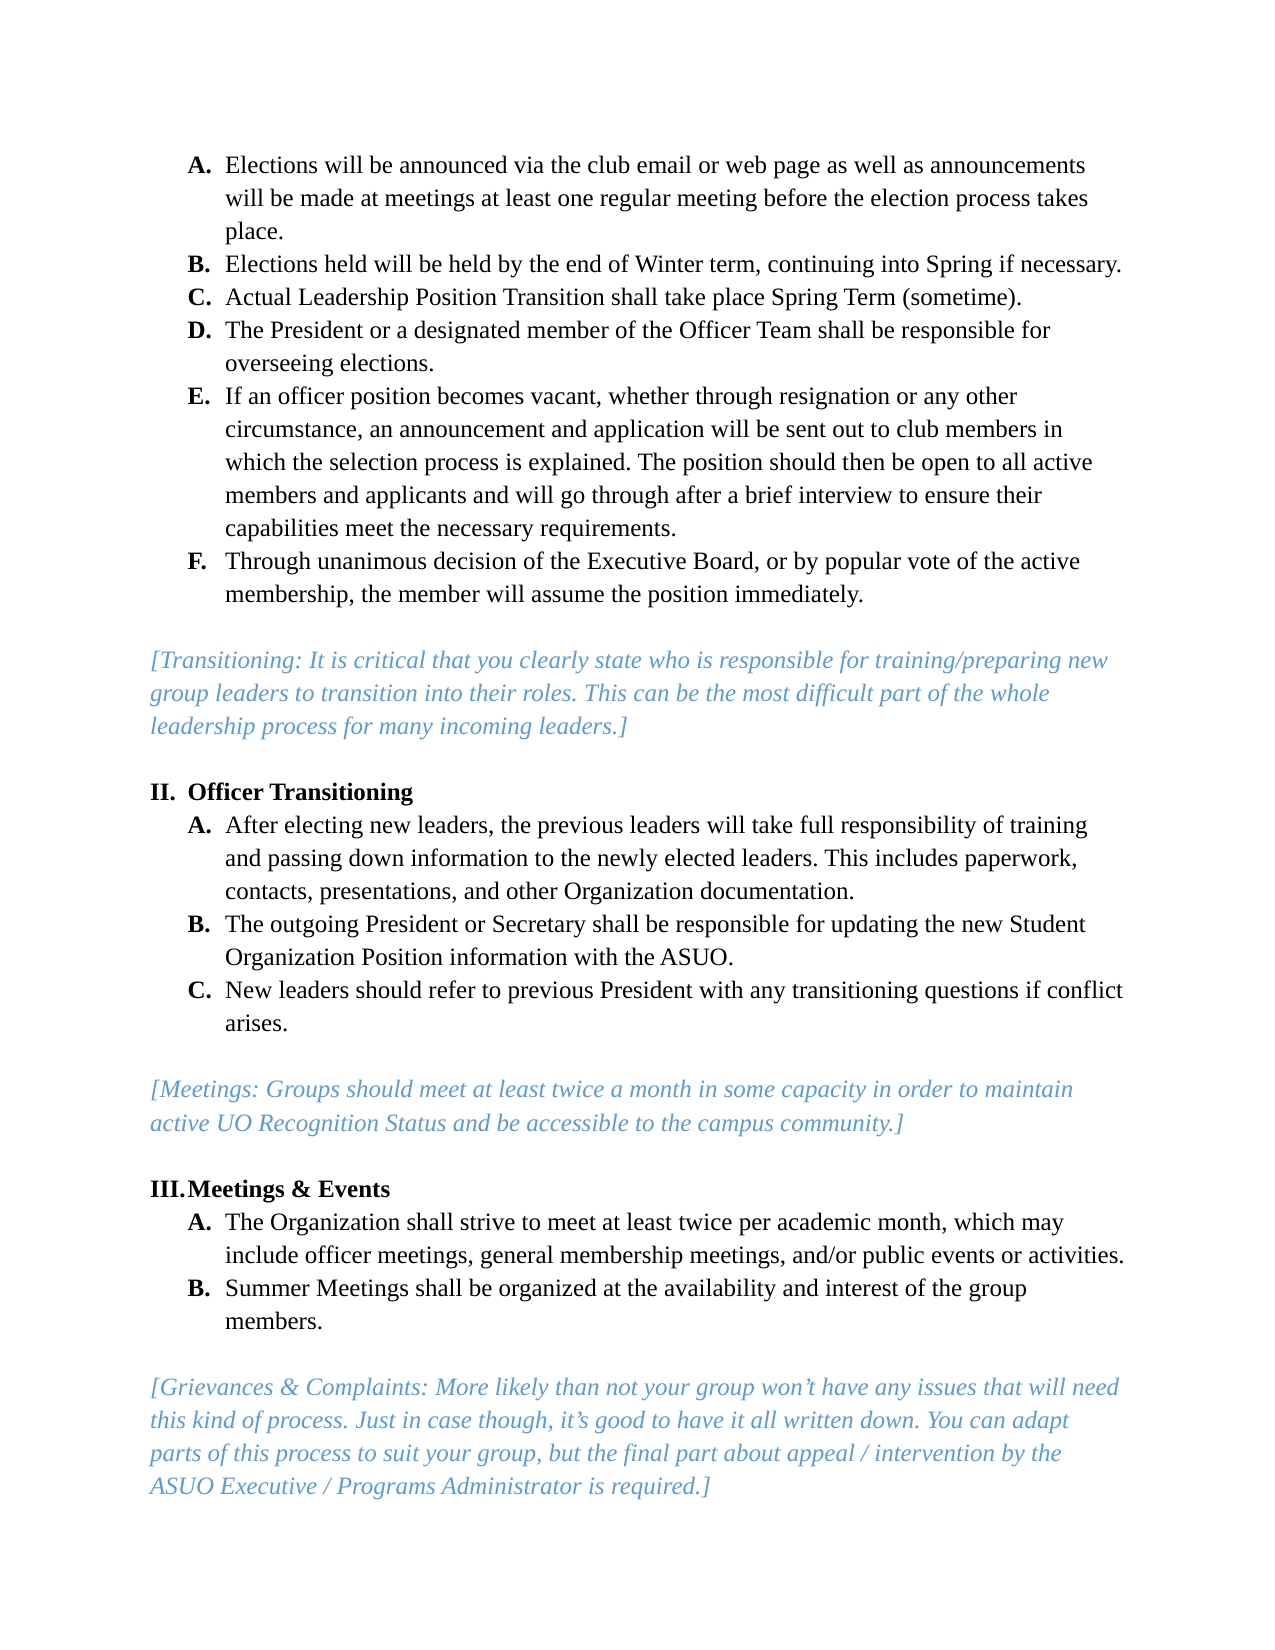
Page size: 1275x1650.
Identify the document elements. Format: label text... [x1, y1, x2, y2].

list Actual Leadership Position Transition shall take place Spring Term (sometime). [187, 282, 1125, 311]
list Elections held will be held by the end of Winter term, continuing into Spring if necessary. [187, 249, 1125, 278]
list Elections will be announced via the club email or web page as well as announcements will be made at meetings at least one regular meeting before the election process takes place. [187, 150, 1125, 245]
list After electing new leaders, the previous leaders will take full responsibility of training and passing down information to the newly elected leaders. This includes paperwork, contacts, presentations, and other Organization documentation. [187, 810, 1125, 905]
list [Meetings: Groups should meet at least twice a month in some capacity in order to maintain active UO Recognition Status and be accessible to the campus community.] [150, 1074, 1125, 1136]
list New leaders should refer to previous President with any transitioning questions if conflict arises. [187, 976, 1125, 1037]
list Meetings & Events [150, 1174, 1125, 1202]
list The Organization shall strive to meet at least twice per academic month, which may include officer meetings, general membership meetings, and/or public events or activities. [187, 1207, 1125, 1268]
list The outgoing President or Secretary shall be responsible for updating the new Student Organization Position information with the ASUO. [187, 909, 1125, 971]
list [Transitioning: It is critical that you clearly state who is responsible for training/preparing new group leaders to transition into their roles. This can be the most difficult part of the whole leadership process for many incoming leaders.] [150, 645, 1125, 740]
list Summer Meetings shall be organized at the availability and interest of the group members. [187, 1273, 1125, 1334]
list The President or a designated member of the Officer Team shall be responsible for overseeing elections. [187, 315, 1125, 377]
list [Grievances & Complaints: More likely than not your group won’t have any issues that will need this kind of process. Just in case though, it’s good to have it all written down. You can adapt parts of this process to suit your group, but the final part about appeal / intervention by the ASUO Executive / Programs Administrator is required.] [150, 1372, 1125, 1499]
list Through unanimous decision of the Executive Board, or by popular vote of the active membership, the member will assume the position immediately. [187, 546, 1125, 608]
list If an officer position becomes vacant, whether through resignation or any other circumstance, an announcement and application will be sent out to club members in which the selection process is explained. The position should then be open to all active members and applicants and will go through after a brief interview to ensure their capabilities meet the necessary requirements. [187, 381, 1125, 542]
list Officer Transitioning [150, 777, 1125, 806]
